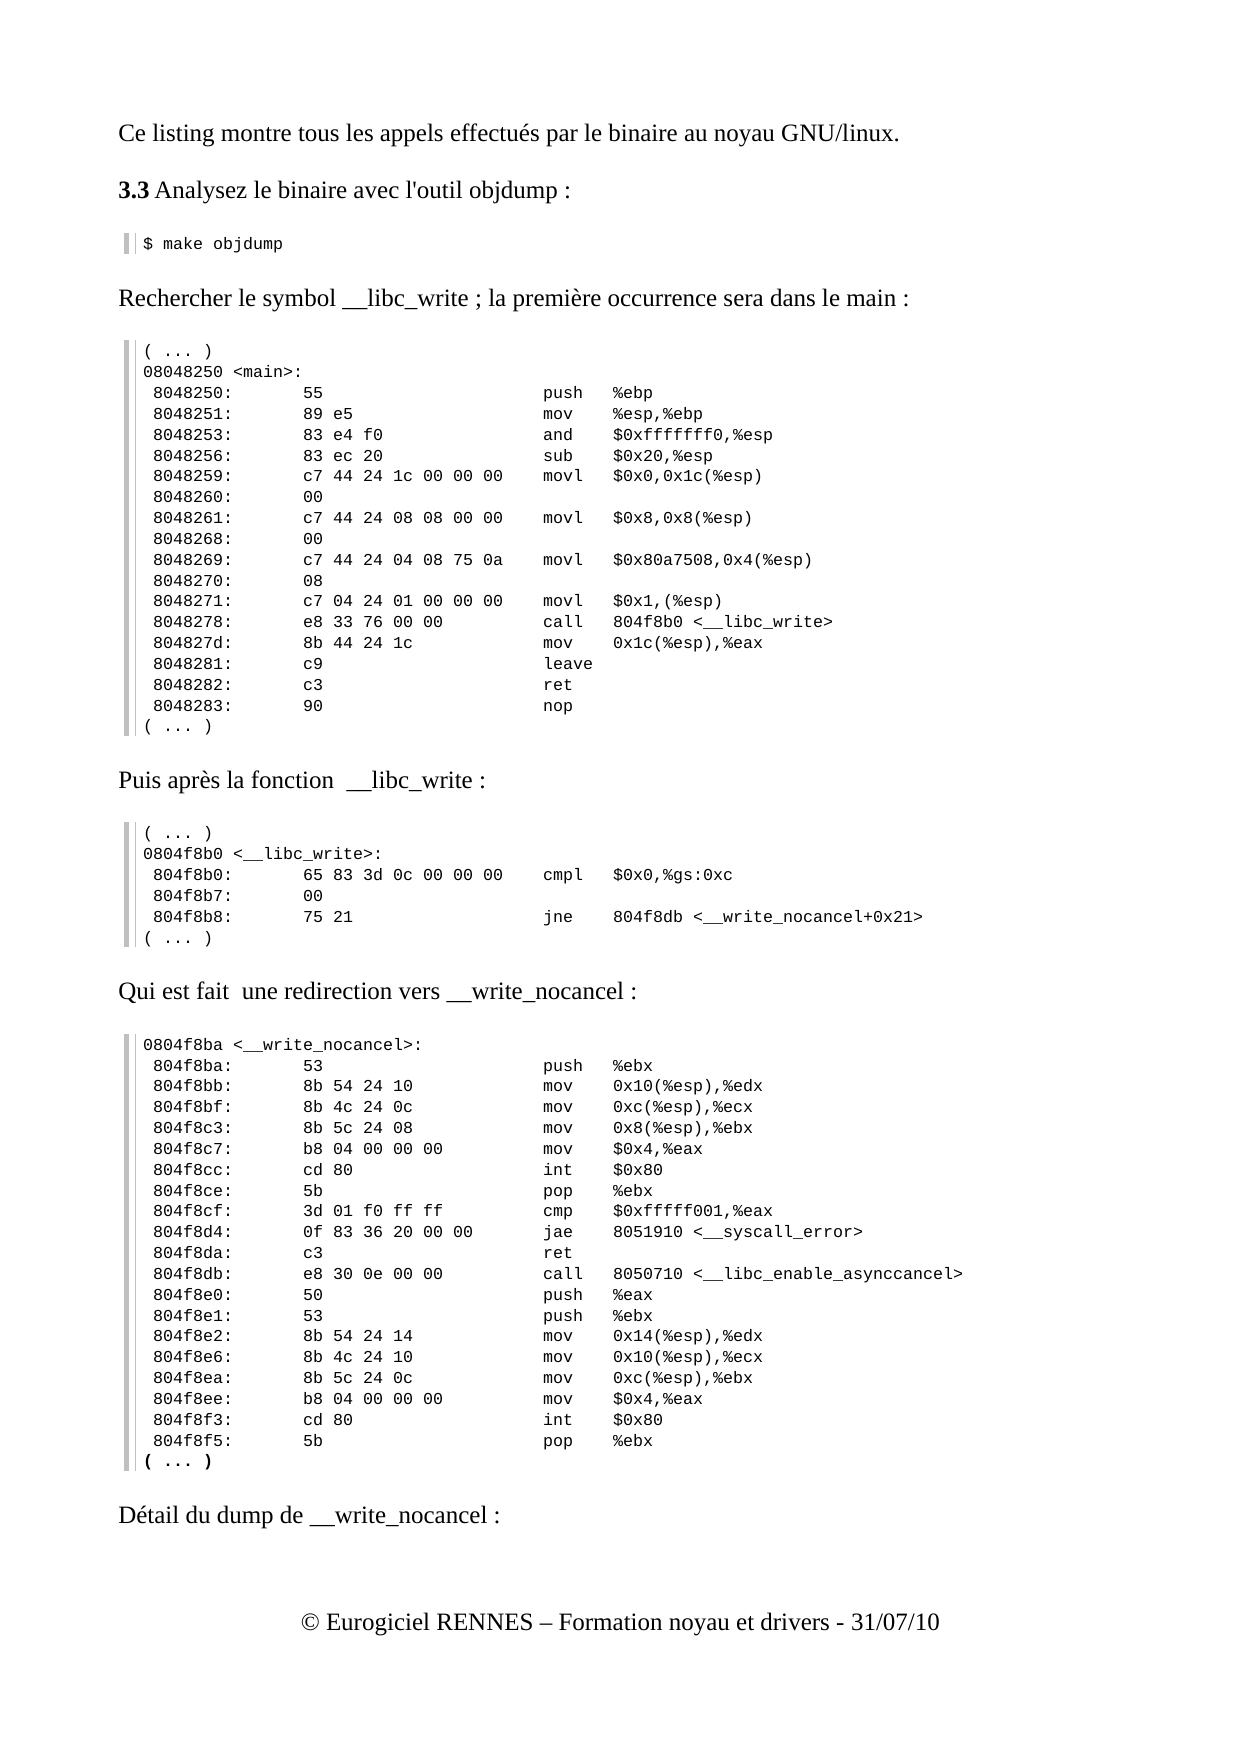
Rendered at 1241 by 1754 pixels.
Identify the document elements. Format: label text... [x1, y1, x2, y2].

text 804f8e0: 50 push %eax [136, 1283, 1063, 1304]
text 8048256: 83 ec 20 sub $0x20,%esp [136, 444, 1063, 465]
text 804f8ba: 53 push %ebx [136, 1054, 1063, 1075]
text 804f8db: e8 30 0e 00 00 call 8050710 <__libc_enable_asynccancel> [136, 1263, 1063, 1283]
text 8048261: c7 44 24 08 08 00 00 movl $0x8,0x8(%esp) [136, 507, 1063, 528]
text ( ... ) [136, 822, 1063, 843]
text 8048259: c7 44 24 1c 00 00 00 movl $0x0,0x1c(%esp) [136, 465, 1063, 486]
text 804827d: 8b 44 24 1c mov 0x1c(%esp),%eax [136, 632, 1063, 653]
text 8048270: 08 [136, 569, 1063, 590]
text ( ... ) [136, 340, 1063, 361]
text 8048253: 83 e4 f0 and $0xfffffff0,%esp [136, 423, 1063, 444]
text Détail du dump de __write_nocancel : [118, 1500, 1122, 1528]
text 804f8c7: b8 04 00 00 00 mov $0x4,%eax [136, 1138, 1063, 1158]
text 804f8b7: 00 [136, 885, 1063, 906]
text Ce listing montre tous les appels effectués par le binaire au noyau GNU/linux. [118, 118, 1122, 147]
text 804f8b0: 65 83 3d 0c 00 00 00 cmpl $0x0,%gs:0xc [136, 864, 1063, 885]
text ( ... ) [136, 926, 1063, 947]
text 804f8bf: 8b 4c 24 0c mov 0xc(%esp),%ecx [136, 1096, 1063, 1117]
text Puis après la fonction __libc_write : [118, 765, 1122, 793]
text 3.3 Analysez le binaire avec l'outil objdump : [118, 176, 1122, 204]
text 8048269: c7 44 24 04 08 75 0a movl $0x80a7508,0x4(%esp) [136, 548, 1063, 569]
text 08048250 <main>: [136, 361, 1063, 382]
text 8048250: 55 push %ebp [136, 382, 1063, 403]
text 804f8e6: 8b 4c 24 10 mov 0x10(%esp),%ecx [136, 1346, 1063, 1367]
text 804f8f3: cd 80 int $0x80 [136, 1408, 1063, 1429]
text 8048282: c3 ret [136, 673, 1063, 694]
text 0804f8b0 <__libc_write>: [136, 843, 1063, 864]
text ( ... ) [136, 715, 1063, 736]
text Qui est fait une redirection vers __write_nocancel : [118, 976, 1122, 1005]
text 804f8ea: 8b 5c 24 0c mov 0xc(%esp),%ebx [136, 1367, 1063, 1388]
text ( ... ) [136, 1450, 1063, 1471]
text 804f8d4: 0f 83 36 20 00 00 jae 8051910 <__syscall_error> [136, 1221, 1063, 1242]
text 804f8e1: 53 push %ebx [136, 1304, 1063, 1325]
text 8048260: 00 [136, 486, 1063, 507]
text 804f8b8: 75 21 jne 804f8db <__write_nocancel+0x21> [136, 906, 1063, 926]
text 8048251: 89 e5 mov %esp,%ebp [136, 403, 1063, 423]
text Rechercher le symbol __libc_write ; la première occurrence sera dans le main : [118, 283, 1122, 311]
text 804f8bb: 8b 54 24 10 mov 0x10(%esp),%edx [136, 1075, 1063, 1096]
text 8048271: c7 04 24 01 00 00 00 movl $0x1,(%esp) [136, 590, 1063, 611]
text 8048281: c9 leave [136, 653, 1063, 673]
text 804f8c3: 8b 5c 24 08 mov 0x8(%esp),%ebx [136, 1117, 1063, 1138]
text 804f8cc: cd 80 int $0x80 [136, 1158, 1063, 1179]
text 8048283: 90 nop [136, 694, 1063, 715]
text 804f8cf: 3d 01 f0 ff ff cmp $0xfffff001,%eax [136, 1200, 1063, 1221]
text $ make objdump [136, 233, 1063, 254]
text 804f8ee: b8 04 00 00 00 mov $0x4,%eax [136, 1388, 1063, 1408]
text 804f8e2: 8b 54 24 14 mov 0x14(%esp),%edx [136, 1325, 1063, 1346]
text 0804f8ba <__write_nocancel>: [124, 1033, 1063, 1054]
text 804f8da: c3 ret [136, 1242, 1063, 1263]
text 804f8ce: 5b pop %ebx [136, 1179, 1063, 1200]
text 8048268: 00 [136, 528, 1063, 548]
text 8048278: e8 33 76 00 00 call 804f8b0 <__libc_write> [136, 611, 1063, 632]
text 804f8f5: 5b pop %ebx [136, 1429, 1063, 1450]
